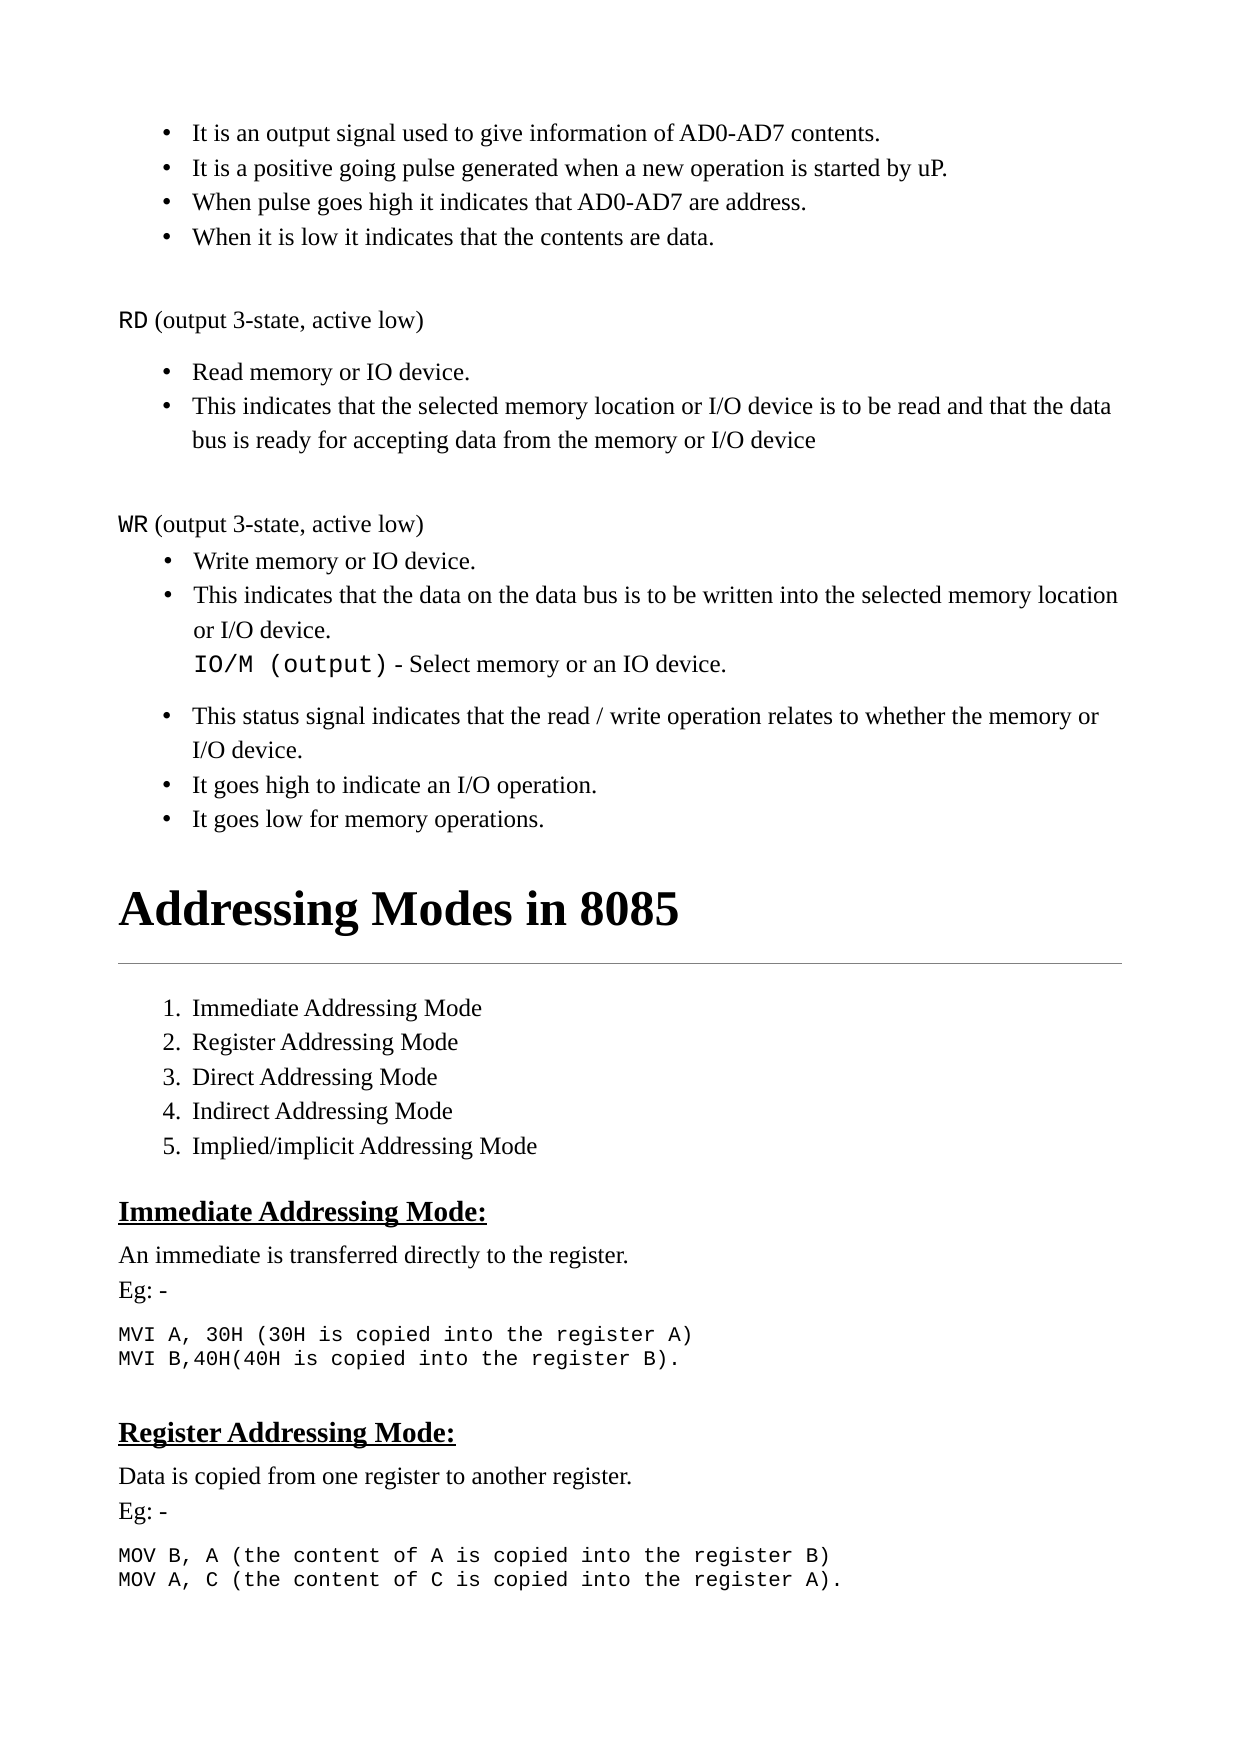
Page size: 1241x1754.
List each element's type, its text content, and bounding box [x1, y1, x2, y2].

list When pulse goes high it indicates that AD0-AD7 are address. [162, 187, 1122, 216]
list Immediate Addressing Mode [162, 993, 1122, 1022]
text WR (output 3-state, active low) [118, 475, 1122, 540]
text An immediate is transferred directly to the register. Eg: - [118, 1240, 1122, 1304]
subtitle Immediate Addressing Mode: [118, 1194, 1122, 1228]
text MOV A, C (the content of C is copied into the register A). [118, 1568, 1122, 1592]
subtitle Register Addressing Mode: [118, 1415, 1122, 1449]
list Implied/implicit Addressing Mode [162, 1131, 1122, 1159]
list This indicates that the data on the data bus is to be written into the selected memory location or I/O device. IO/M (output) - Select memory or an IO device. [164, 581, 1122, 680]
text MVI A, 30H (30H is copied into the register A) [118, 1324, 1122, 1348]
text RD (output 3-state, active low) [118, 271, 1122, 336]
list It goes high to indicate an I/O operation. [162, 770, 1122, 799]
list It is a positive going pulse generated when a new operation is started by uP. [162, 153, 1122, 181]
list It goes low for memory operations. [162, 804, 1122, 833]
list Read memory or IO device. [162, 357, 1122, 385]
list Write memory or IO device. [164, 546, 1122, 575]
text Data is copied from one register to another register. Eg: - [118, 1461, 1122, 1524]
list Direct Addressing Mode [162, 1062, 1122, 1091]
text MOV B, A (the content of A is copied into the register B) [118, 1545, 1122, 1568]
list This status signal indicates that the read / write operation relates to whether the memory or I/O device. [162, 701, 1122, 764]
subtitle Addressing Modes in 8085 [118, 879, 1122, 936]
list It is an output signal used to give information of AD0-AD7 contents. [162, 118, 1122, 147]
list When it is low it indicates that the contents are data. [162, 222, 1122, 250]
text MVI B,40H(40H is copied into the register B). [118, 1348, 1122, 1371]
list This indicates that the selected memory location or I/O device is to be read and that the data bus is ready for accepting data from the memory or I/O device [162, 391, 1122, 454]
list Indirect Addressing Mode [162, 1096, 1122, 1125]
list Register Addressing Mode [162, 1027, 1122, 1056]
